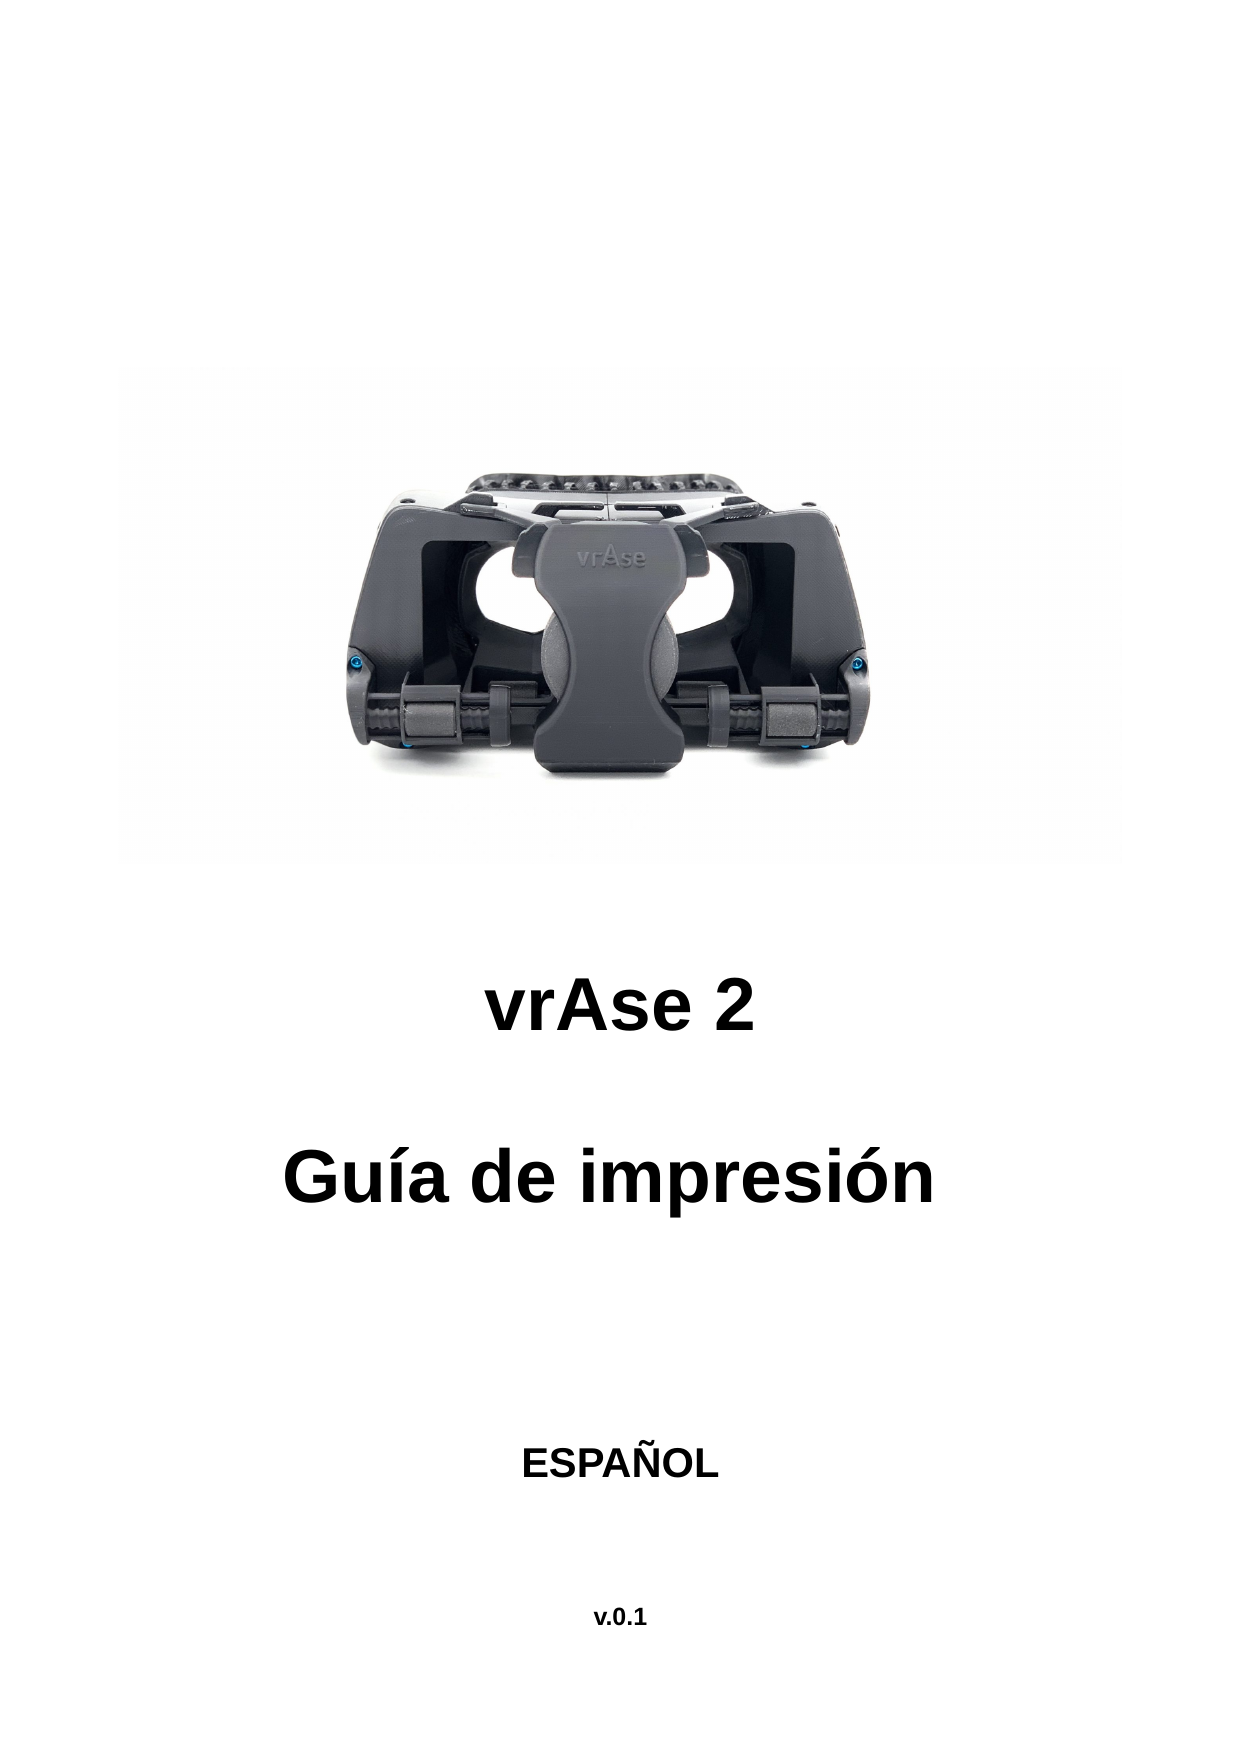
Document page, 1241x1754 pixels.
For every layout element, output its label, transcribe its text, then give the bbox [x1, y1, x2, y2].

text vrAse 2 [118, 959, 1122, 1046]
text ESPAÑOL [118, 1439, 1122, 1487]
picture [118, 367, 1123, 864]
text Guía de impresión [118, 1132, 1122, 1218]
text v.0.1 [118, 1602, 1122, 1630]
